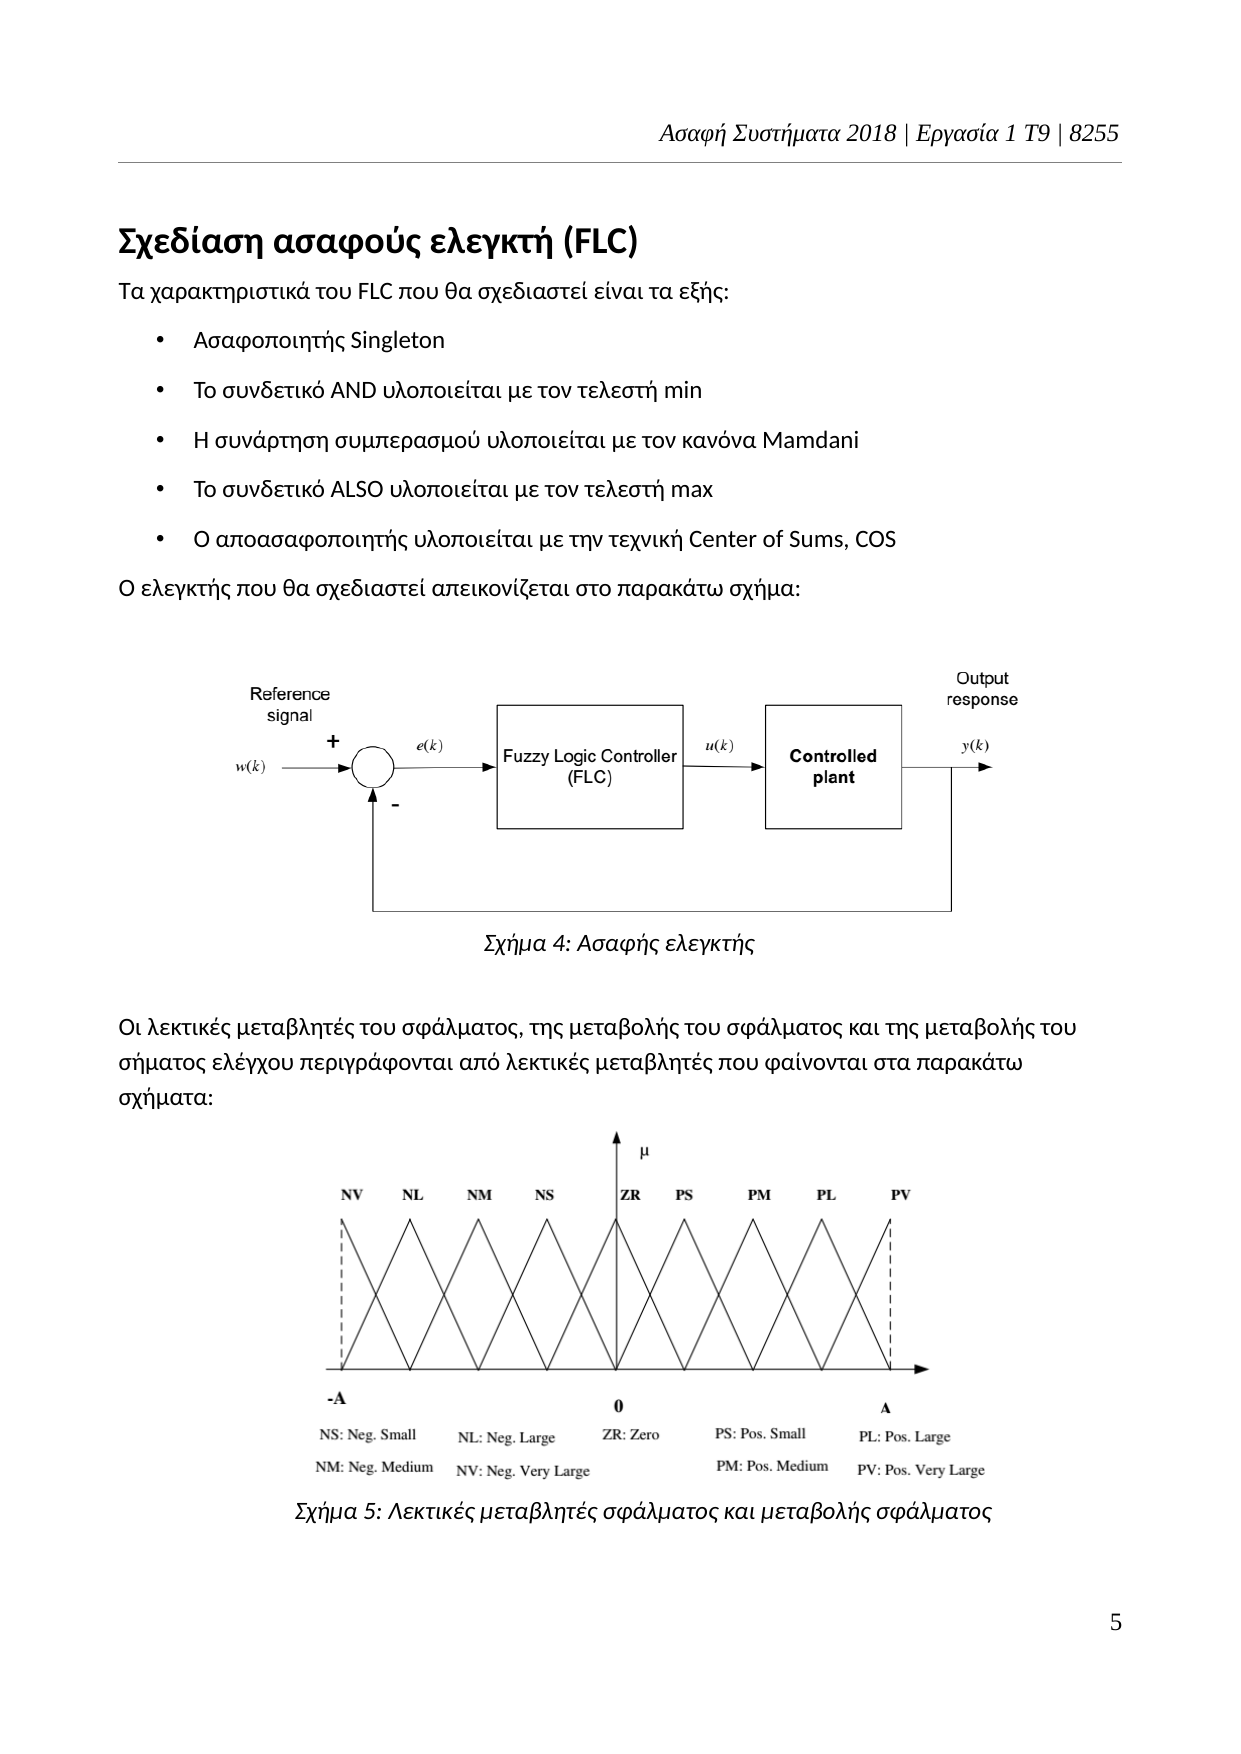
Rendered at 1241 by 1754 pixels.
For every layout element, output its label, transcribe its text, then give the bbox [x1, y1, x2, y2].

picture [217, 634, 1023, 921]
text Οι λεκτικές μεταβλητές του σφάλματος, της μεταβολής του σφάλματος και της μεταβολής του σήματος ελέγχου περιγράφονται από λεκτικές μεταβλητές που φαίνονται στα παρακάτω σχήματα: [118, 1012, 1122, 1117]
list Το συνδετικό ALSO υλοποιείται με τον τελεστή max [156, 473, 1122, 504]
text Σχήμα 4: Ασαφής ελεγκτής [217, 921, 1023, 957]
text Ο ελεγκτής που θα σχεδιαστεί απεικονίζεται στο παρακάτω σχήμα: [118, 572, 1122, 603]
list Ασαφοποιητής Singleton [156, 324, 1122, 355]
subtitle Σχεδίαση ασαφούς ελεγκτή (FLC) [118, 216, 1122, 262]
list Το συνδετικό AND υλοποιείται με τον τελεστή min [156, 374, 1122, 405]
list Ο αποασαφοποιητής υλοποιείται με την τεχνική Center of Sums, COS [156, 523, 1122, 553]
text Σχήμα 5: Λεκτικές μεταβλητές σφάλματος και μεταβολής σφάλματος [290, 1496, 999, 1526]
picture [290, 1117, 999, 1496]
text Τα χαρακτηριστικά του FLC που θα σχεδιαστεί είναι τα εξής: [118, 275, 1122, 306]
text [290, 1526, 999, 1566]
list Η συνάρτηση συμπερασμού υλοποιείται με τον κανόνα Mamdani [156, 424, 1122, 454]
